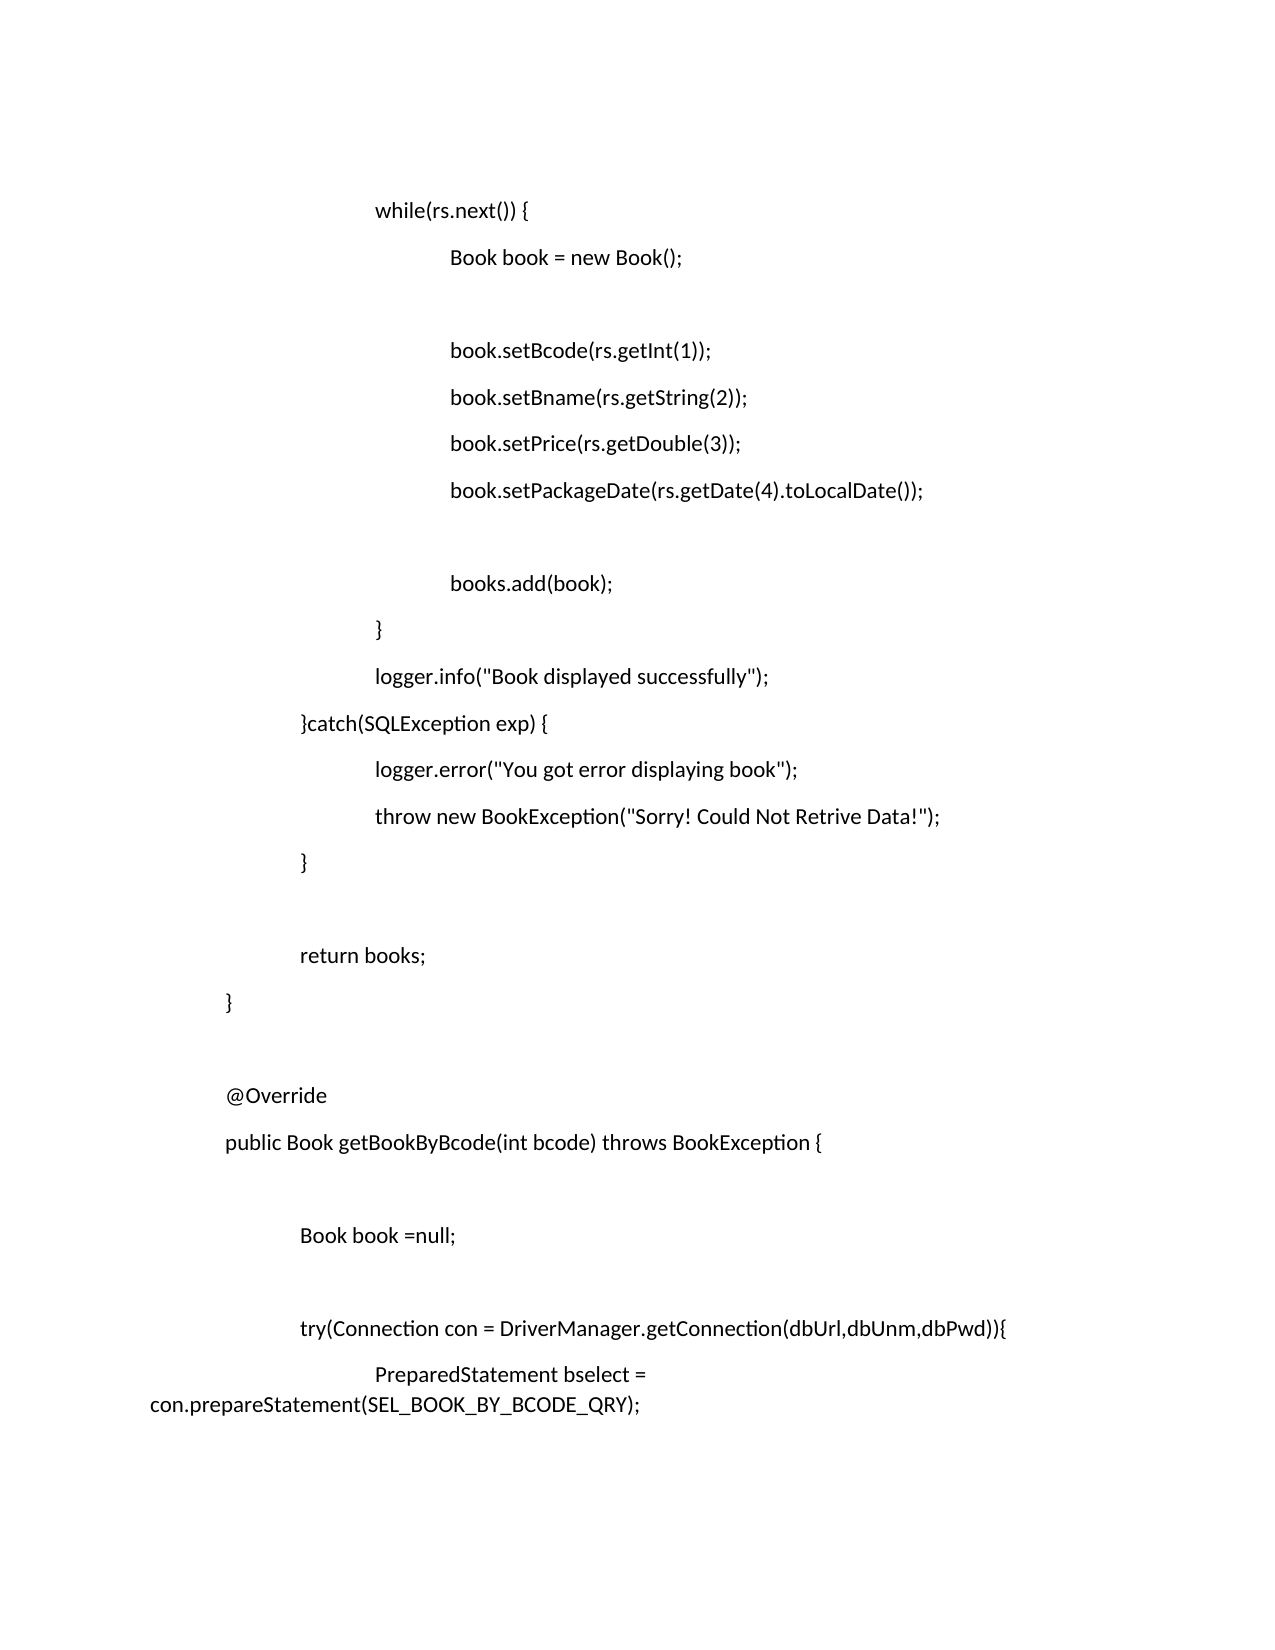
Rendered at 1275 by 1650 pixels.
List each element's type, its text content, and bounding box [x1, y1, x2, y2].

text logger.error("You got error displaying book"); [150, 755, 1125, 783]
text try(Connection con = DriverManager.getConnection(dbUrl,dbUnm,dbPwd)){ [150, 1314, 1125, 1342]
text }catch(SQLException exp) { [150, 709, 1125, 737]
text public Book getBookByBcode(int bcode) throws BookException { [150, 1128, 1125, 1156]
text Book book = new Book(); [150, 243, 1125, 271]
text } [150, 848, 1125, 876]
text book.setBname(rs.getString(2)); [150, 383, 1125, 411]
text books.add(book); [150, 569, 1125, 597]
text book.setBcode(rs.getInt(1)); [150, 336, 1125, 364]
text while(rs.next()) { [150, 197, 1125, 224]
text } [150, 988, 1125, 1016]
text logger.info("Book displayed successfully"); [150, 662, 1125, 690]
text } [150, 616, 1125, 644]
text book.setPackageDate(rs.getDate(4).toLocalDate()); [150, 476, 1125, 504]
text return books; [150, 942, 1125, 969]
text PreparedStatement bselect = con.prepareStatement(SEL_BOOK_BY_BCODE_QRY); [150, 1361, 1125, 1418]
text Book book =null; [150, 1221, 1125, 1249]
text throw new BookException("Sorry! Could Not Retrive Data!"); [150, 802, 1125, 830]
text @Override [150, 1081, 1125, 1109]
text book.setPrice(rs.getDouble(3)); [150, 429, 1125, 457]
